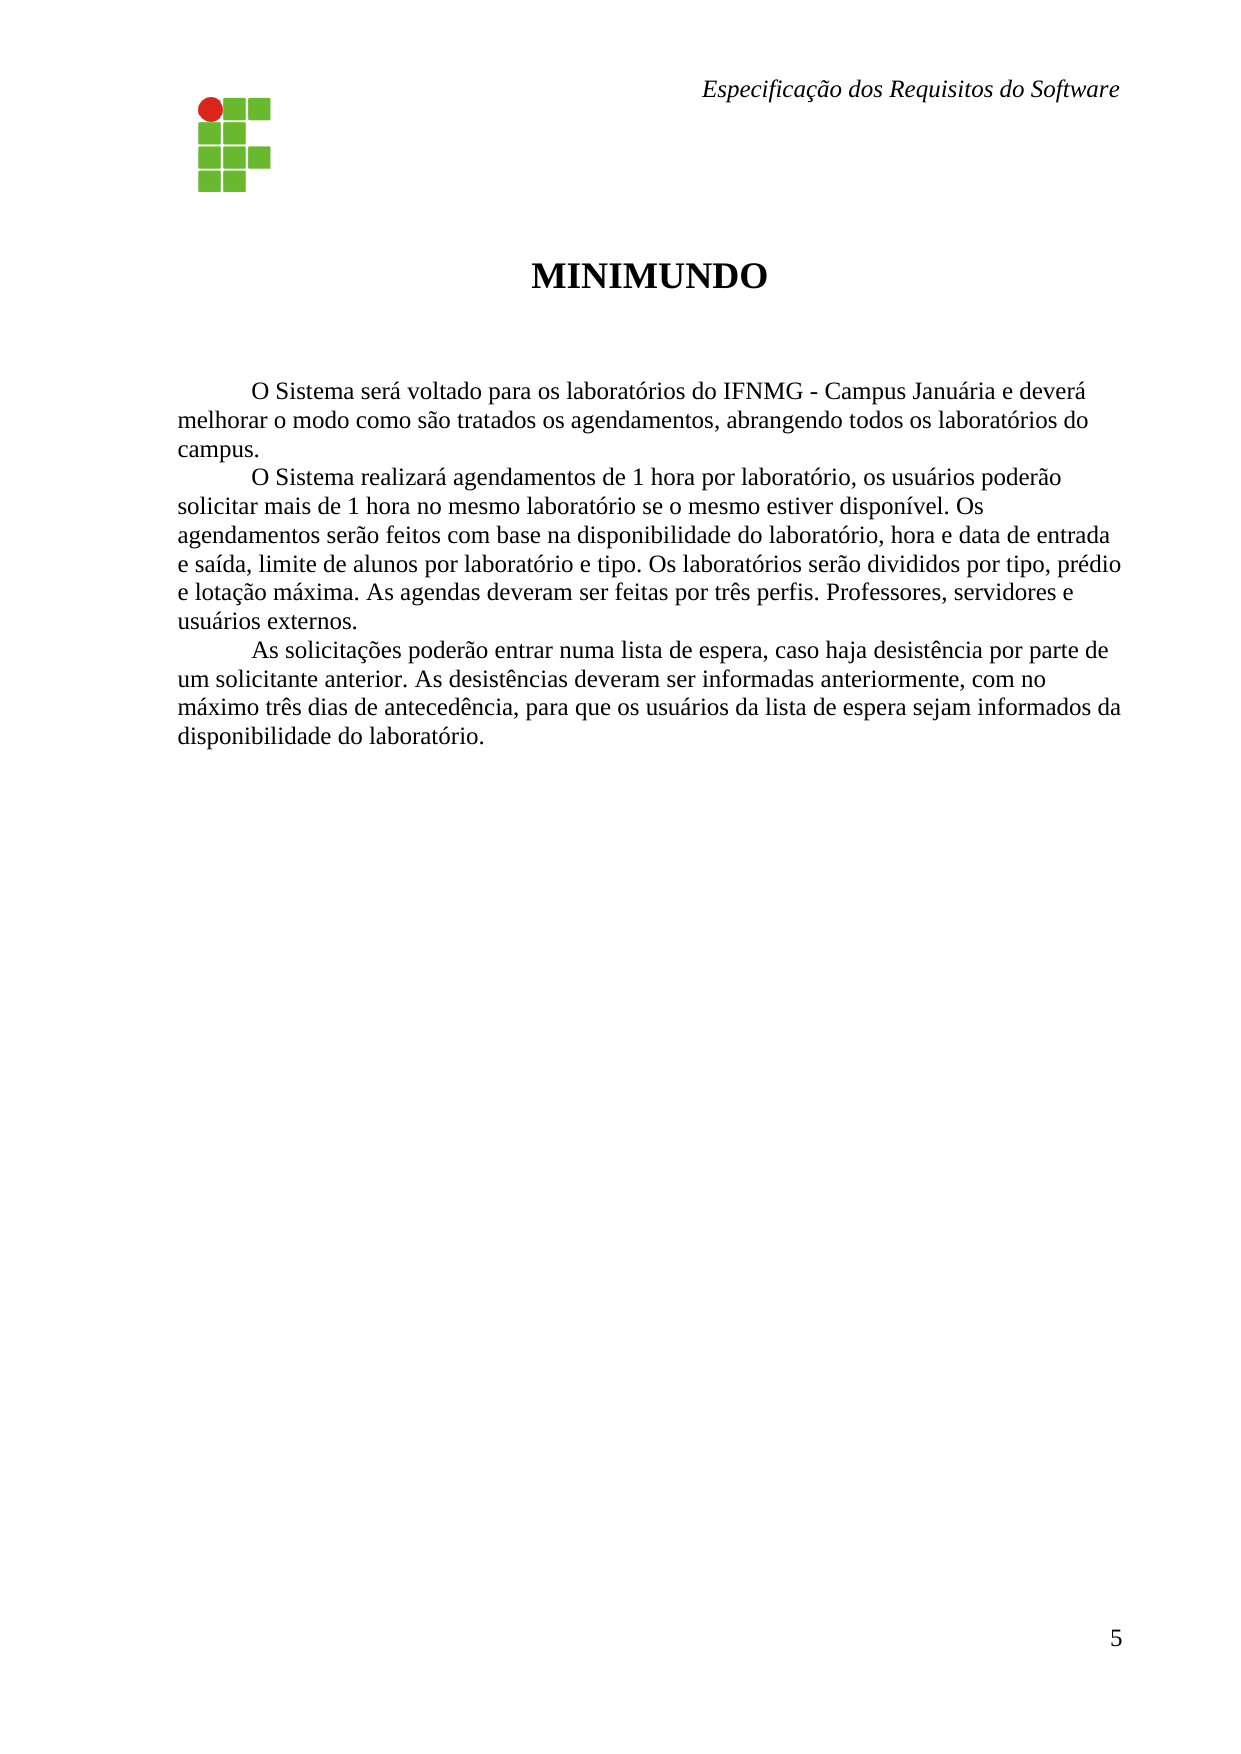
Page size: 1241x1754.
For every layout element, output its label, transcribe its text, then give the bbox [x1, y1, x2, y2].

text MINIMUNDO [177, 253, 1122, 296]
text O Sistema realizará agendamentos de 1 hora por laboratório, os usuários poderão solicitar mais de 1 hora no mesmo laboratório se o mesmo estiver disponível. Os agendamentos serão feitos com base na disponibilidade do laboratório, hora e data de entrada e saída, limite de alunos por laboratório e tipo. Os laboratórios serão divididos por tipo, prédio e lotação máxima. As agendas deveram ser feitas por três perfis. Professores, servidores e usuários externos. [177, 462, 1122, 635]
text As solicitações poderão entrar numa lista de espera, caso haja desistência por parte de um solicitante anterior. As desistências deveram ser informadas anteriormente, com no máximo três dias de antecedência, para que os usuários da lista de espera sejam informados da disponibilidade do laboratório. [177, 635, 1122, 750]
text O Sistema será voltado para os laboratórios do IFNMG - Campus Januária e deverá melhorar o modo como são tratados os agendamentos, abrangendo todos os laboratórios do campus. [177, 376, 1122, 462]
